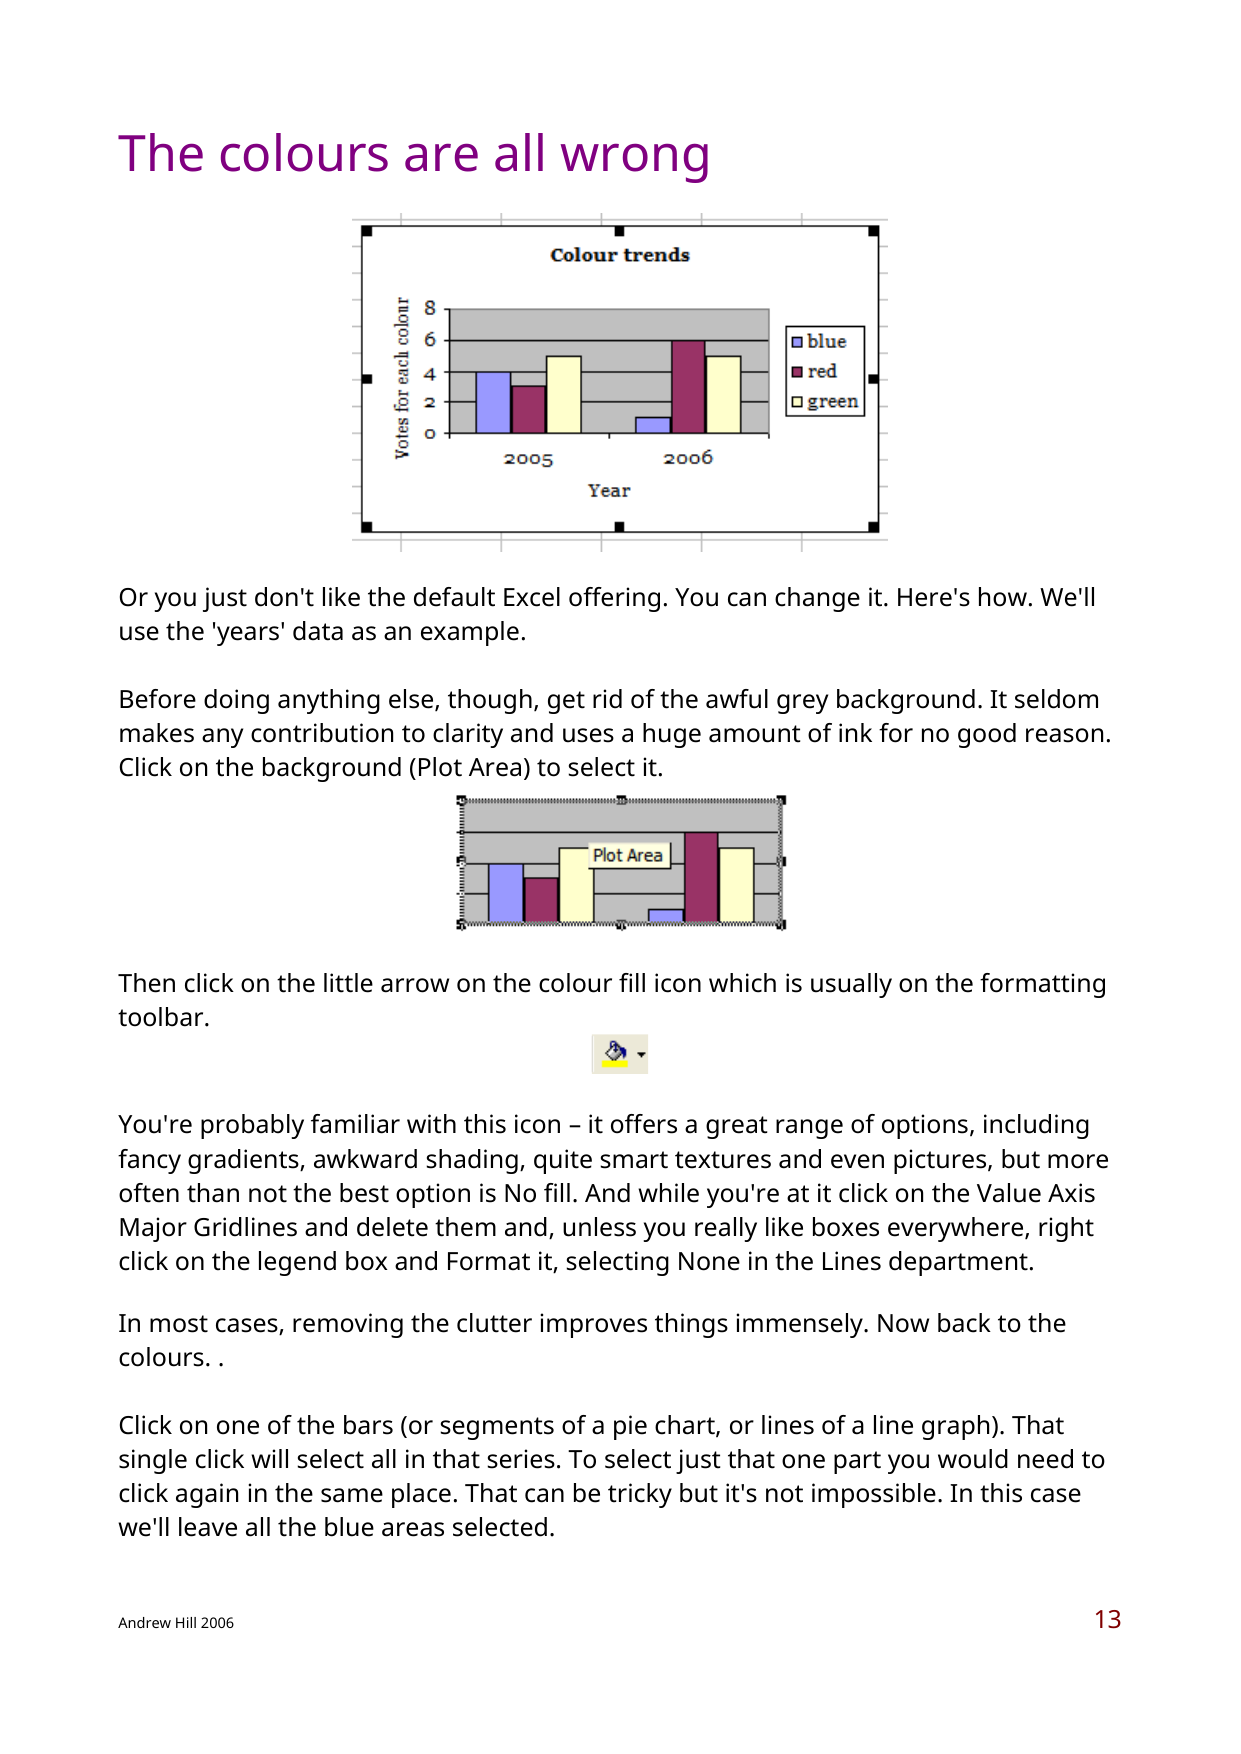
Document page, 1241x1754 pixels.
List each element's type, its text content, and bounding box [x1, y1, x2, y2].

text Before doing anything else, though, get rid of the awful grey background. It seldom makes any contribution to clarity and uses a huge amount of ink for no good reason. Click on the background (Plot Area) to select it. [118, 681, 1122, 783]
text Or you just don't like the default Excel offering. You can change it. Here's how. We'll use the 'years' data as an example. [118, 579, 1122, 647]
text You're probably familiar with this icon – it offers a great range of options, including fancy gradients, awkward shading, quite smart textures and even pictures, but more often than not the best option is No fill. And while you're at it click on the Value Axis Major Gridlines and delete them and, unless you really like boxes everywhere, right click on the legend box and Format it, selecting None in the Lines department. [118, 1107, 1122, 1277]
text The colours are all wrong [118, 118, 1122, 186]
text Then click on the little arrow on the colour fill icon which is usually on the formatting toolbar. [118, 966, 1122, 1034]
text Click on one of the bars (or segments of a pie chart, or lines of a line graph). That single click will select all in that series. To select just that one part you would need to click again in the same place. That can be tricky but it's not impossible. In this case we'll leave all the blue areas selected. [118, 1407, 1122, 1544]
picture [352, 213, 888, 552]
picture [449, 783, 791, 939]
text In most cases, removing the clutter improves things immensely. Now back to the colours. . [118, 1305, 1122, 1373]
picture [591, 1034, 649, 1074]
